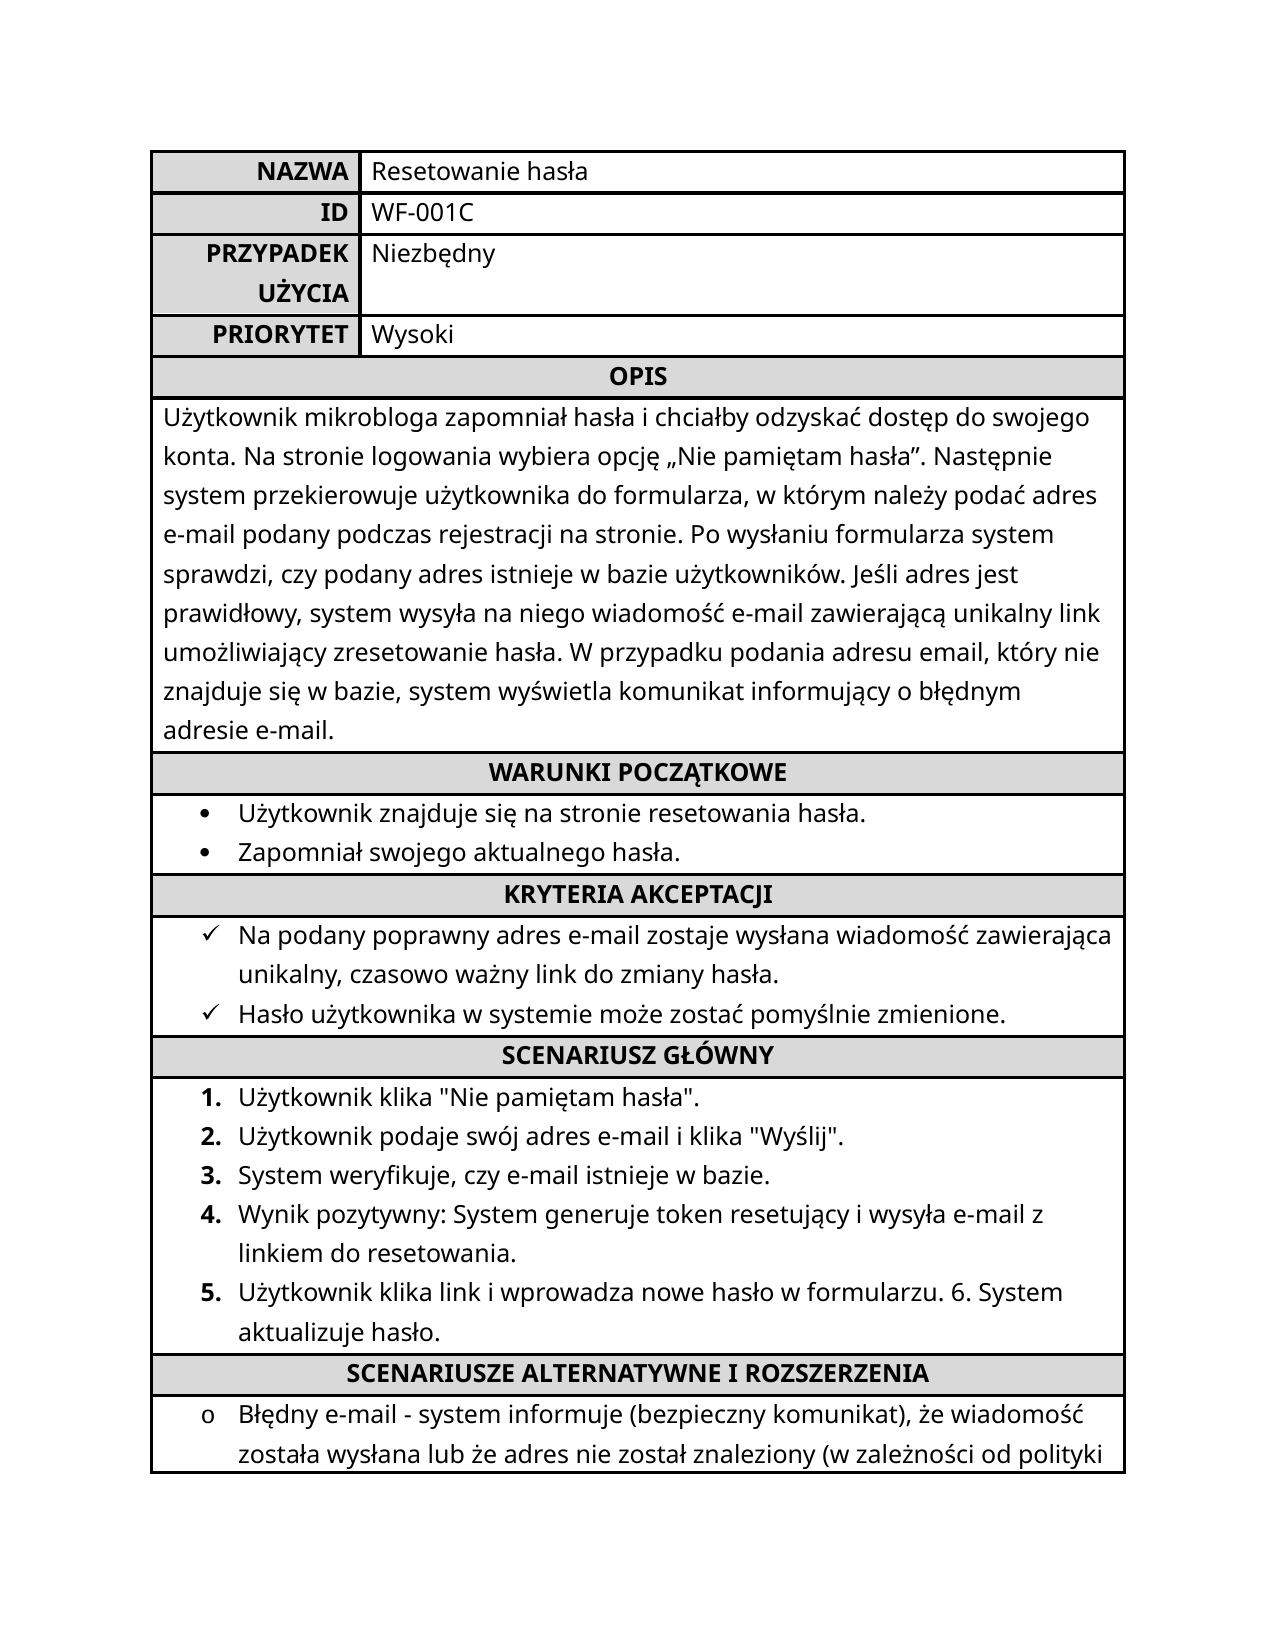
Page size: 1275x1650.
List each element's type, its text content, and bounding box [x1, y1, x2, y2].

table_cell Użytkownik znajduje się na stronie resetowania hasła. Zapomniał swojego aktualnego hasła. [153, 796, 1123, 873]
table_cell Niezbędny [362, 236, 1123, 313]
table_cell ID [153, 195, 358, 233]
table_cell WARUNKI POCZĄTKOWE [153, 754, 1123, 793]
table_header NAZWA [153, 153, 358, 191]
table_cell SCENARIUSZE ALTERNATYWNE I ROZSZERZENIA [153, 1356, 1123, 1394]
table_cell KRYTERIA AKCEPTACJI [153, 876, 1123, 915]
table_cell PRIORYTET [153, 317, 358, 355]
table_cell Na podany poprawny adres e-mail zostaje wysłana wiadomość zawierająca unikalny, czasowo ważny link do zmiany hasła. Hasło użytkownika w systemie może zostać pomyślnie zmienione. [153, 918, 1123, 1034]
table_cell WF-001C [362, 195, 1123, 233]
table_cell Użytkownik klika "Nie pamiętam hasła". Użytkownik podaje swój adres e-mail i klika "Wyślij". System weryfikuje, czy e-mail istnieje w bazie. Wynik pozytywny: System generuje token resetujący i wysyła e-mail z linkiem do resetowania. Użytkownik klika link i wprowadza nowe hasło w formularzu. 6. System aktualizuje hasło. [153, 1079, 1123, 1352]
table_header Resetowanie hasła [362, 153, 1123, 191]
table_cell PRZYPADEK UŻYCIA [153, 236, 358, 313]
table_cell Wysoki [362, 317, 1123, 355]
table_cell OPIS [153, 358, 1123, 396]
table_cell Błędny e-mail - system informuje (bezpieczny komunikat), że wiadomość została wysłana lub że adres nie został znaleziony (w zależności od polityki [153, 1397, 1123, 1471]
table_cell SCENARIUSZ GŁÓWNY [153, 1038, 1123, 1076]
table_cell Użytkownik mikrobloga zapomniał hasła i chciałby odzyskać dostęp do swojego konta. Na stronie logowania wybiera opcję „Nie pamiętam hasła”. Następnie system przekierowuje użytkownika do formularza, w którym należy podać adres e-mail podany podczas rejestracji na stronie. Po wysłaniu formularza system sprawdzi, czy podany adres istnieje w bazie użytkowników. Jeśli adres jest prawidłowy, system wysyła na niego wiadomość e-mail zawierającą unikalny link umożliwiający zresetowanie hasła. W przypadku podania adresu email, który nie znajduje się w bazie, system wyświetla komunikat informujący o błędnym adresie e-mail. [153, 400, 1123, 751]
